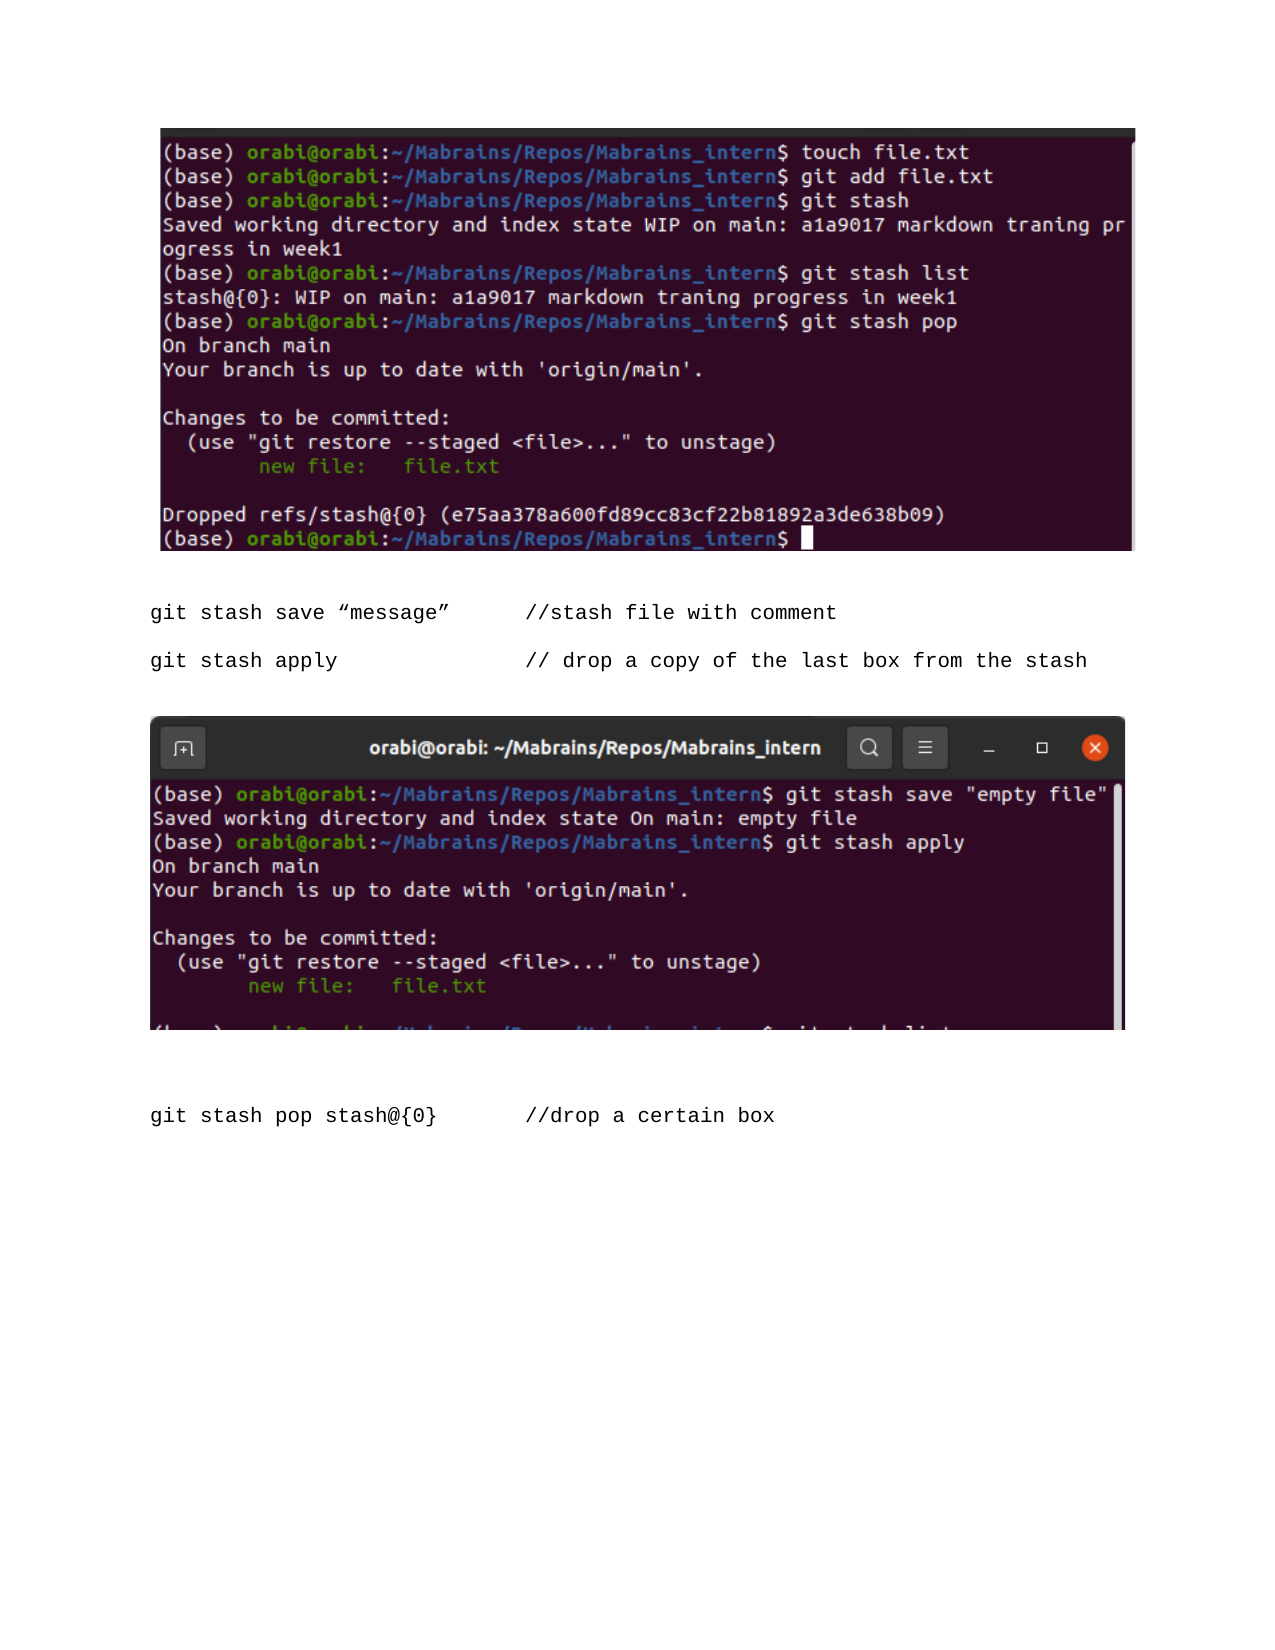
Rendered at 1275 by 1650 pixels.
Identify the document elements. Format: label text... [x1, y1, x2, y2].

picture [160, 128, 1136, 551]
text git stash save “message” //stash file with comment [150, 602, 1125, 626]
picture [150, 716, 1125, 1030]
text git stash pop stash@{0} //drop a certain box [150, 1105, 1125, 1129]
text git stash apply // drop a copy of the last box from the stash [150, 650, 1125, 674]
